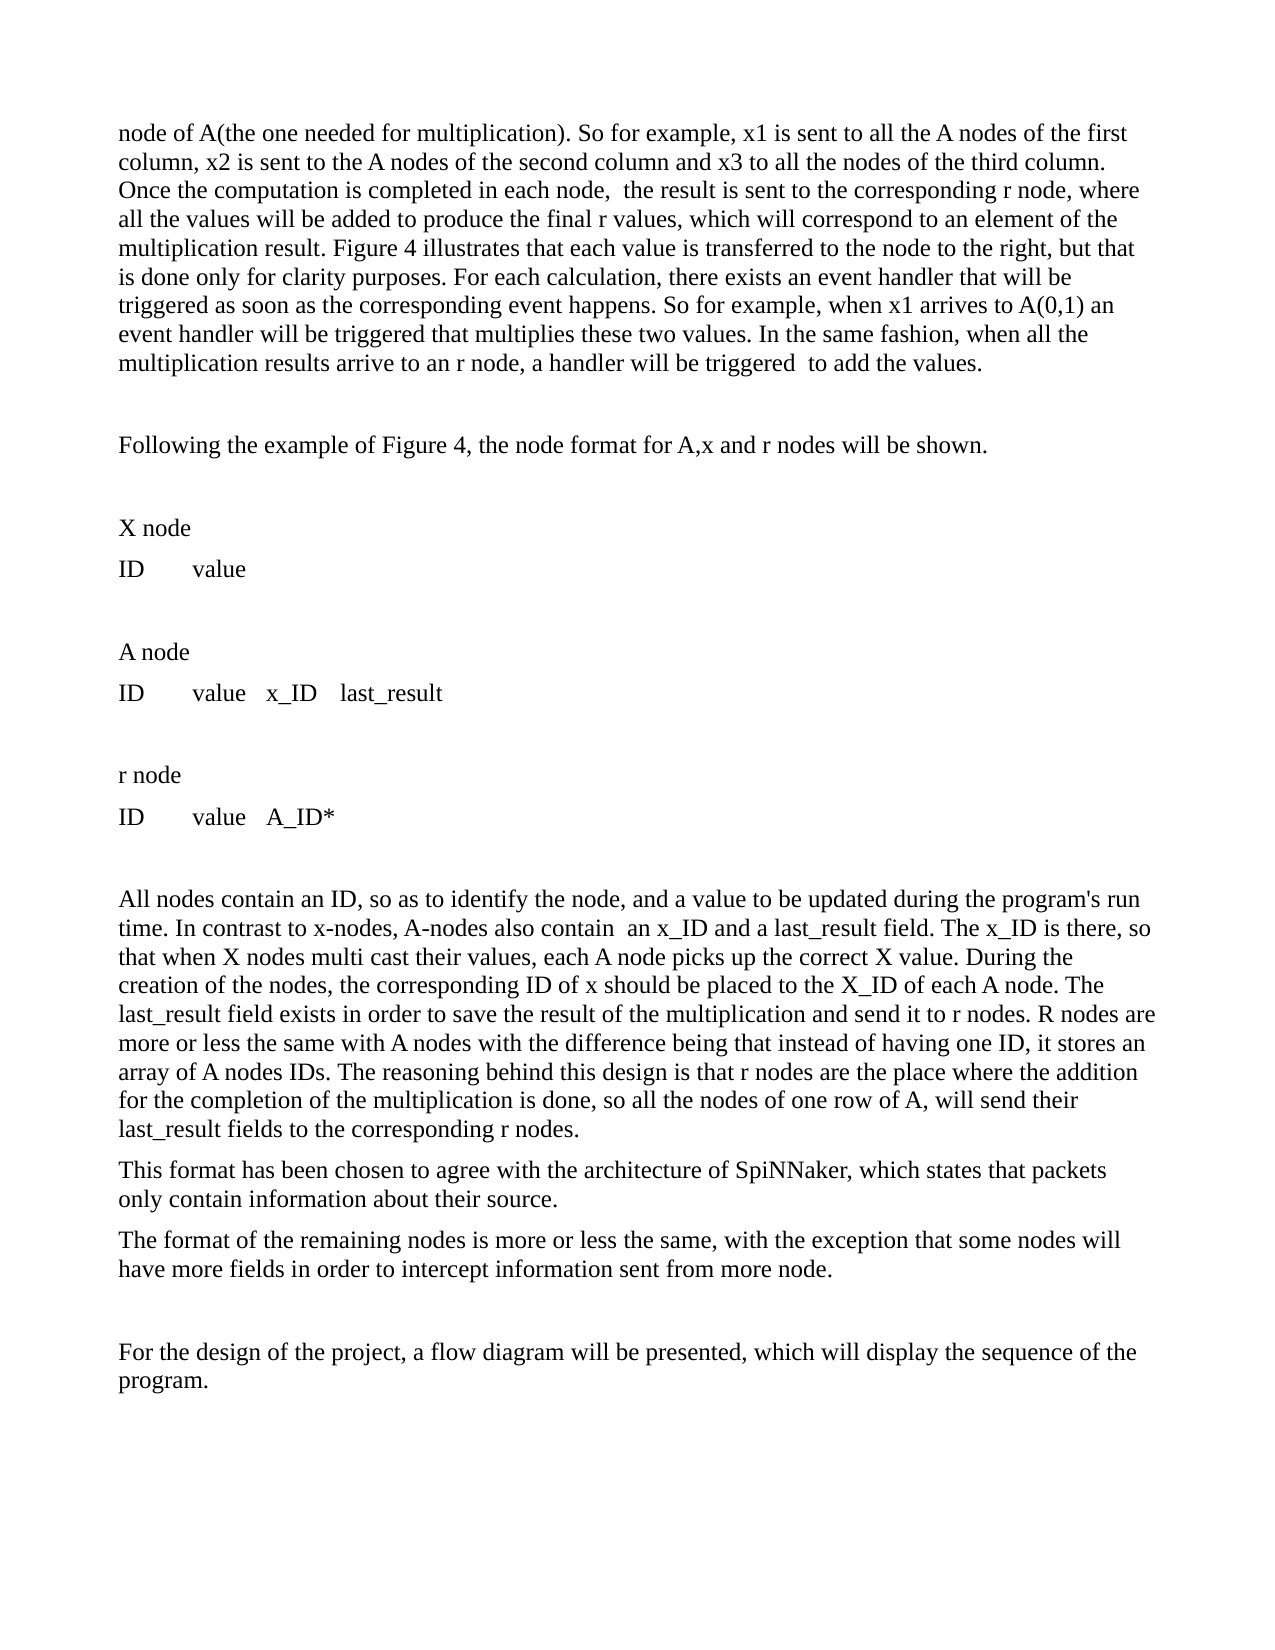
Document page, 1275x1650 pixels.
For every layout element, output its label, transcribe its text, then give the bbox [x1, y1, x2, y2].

text All nodes contain an ID, so as to identify the node, and a value to be updated during the program's run time. In contrast to x-nodes, A-nodes also contain an x_ID and a last_result field. The x_ID is there, so that when X nodes multi cast their values, each A node picks up the correct X value. During the creation of the nodes, the corresponding ID of x should be placed to the X_ID of each A node. The last_result field exists in order to save the result of the multiplication and send it to r nodes. R nodes are more or less the same with A nodes with the difference being that instead of having one ID, it stores an array of A nodes IDs. The reasoning behind this design is that r nodes are the place where the addition for the completion of the multiplication is done, so all the nodes of one row of A, will send their last_result fields to the corresponding r nodes. [118, 884, 1157, 1143]
text ID value x_ID last_result [118, 678, 1157, 707]
text node of A(the one needed for multiplication). So for example, x1 is sent to all the A nodes of the first column, x2 is sent to the A nodes of the second column and x3 to all the nodes of the third column. Once the computation is completed in each node, the result is sent to the corresponding r node, where all the values will be added to produce the final r values, which will correspond to an element of the multiplication result. Figure 4 illustrates that each value is transferred to the node to the right, but that is done only for clarity purposes. For each calculation, there exists an event handler that will be triggered as soon as the corresponding event happens. So for example, when x1 arrives to A(0,1) an event handler will be triggered that multiplies these two values. In the same fashion, when all the multiplication results arrive to an r node, a handler will be triggered to add the values. [118, 118, 1157, 377]
text A node [118, 637, 1157, 666]
text The format of the remaining nodes is more or less the same, with the exception that some nodes will have more fields in order to intercept information sent from more node. [118, 1226, 1157, 1283]
text This format has been chosen to agree with the architecture of SpiNNaker, which states that packets only contain information about their source. [118, 1156, 1157, 1213]
text For the design of the project, a flow diagram will be presented, which will display the sequence of the program. [118, 1337, 1157, 1394]
text ID value A_ID* [118, 802, 1157, 831]
text ID value [118, 554, 1157, 583]
text Following the example of Figure 4, the node format for A,x and r nodes will be shown. [118, 431, 1157, 459]
text r node [118, 761, 1157, 789]
text X node [118, 513, 1157, 542]
